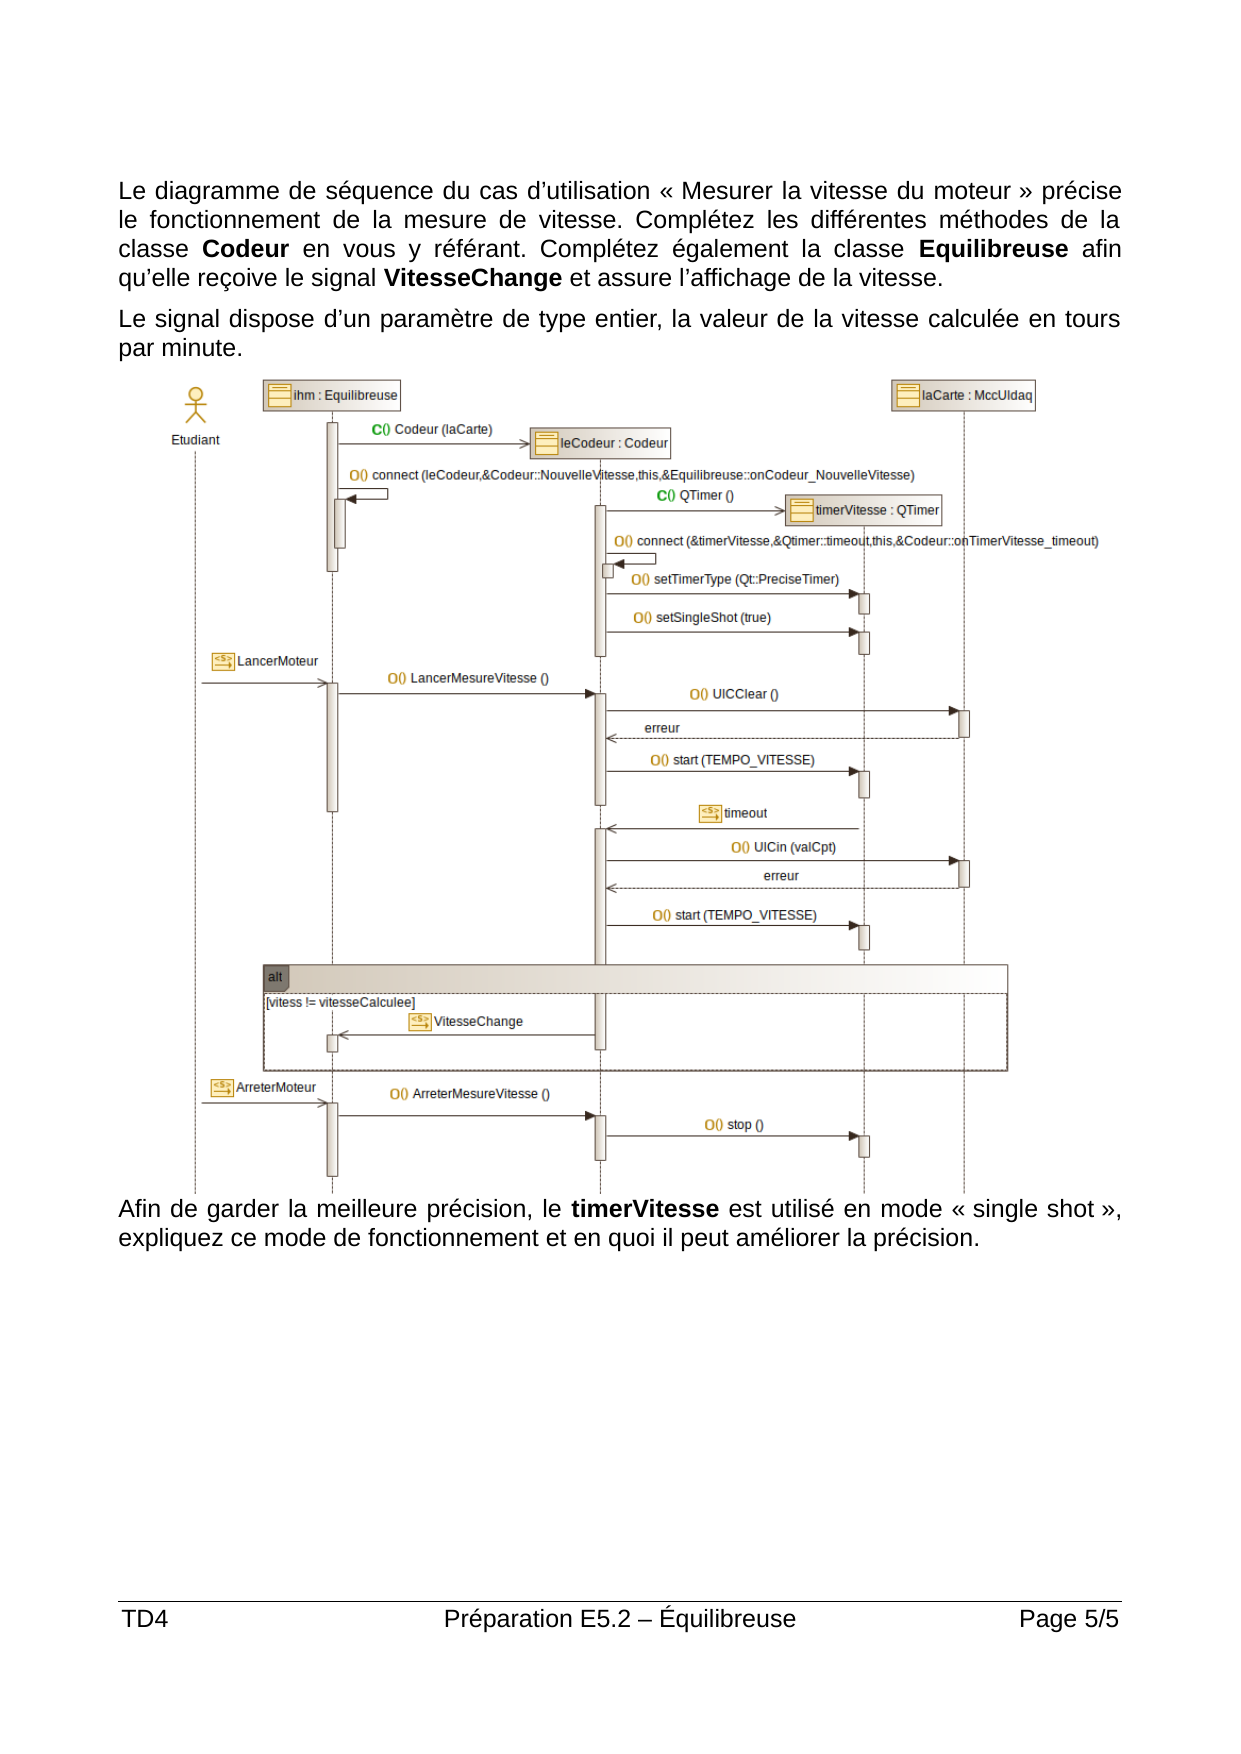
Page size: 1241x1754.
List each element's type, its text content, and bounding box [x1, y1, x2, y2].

text Afin de garder la meilleure précision, le timerVitesse est utilisé en mode « single shot », expliquez ce mode de fonctionnement et en quoi il peut améliorer la précision. [118, 374, 1122, 1251]
text Le diagramme de séquence du cas d’utilisation « Mesurer la vitesse du moteur » précise le fonctionnement de la mesure de vitesse. Complétez les différentes méthodes de la classe Codeur en vous y référant. Complétez également la classe Equilibreuse afin qu’elle reçoive le signal VitesseChange et assure l’affichage de la vitesse. [118, 176, 1122, 291]
text Le signal dispose d’un paramètre de type entier, la valeur de la vitesse calculée en tours par minute. [118, 304, 1122, 361]
picture [115, 369, 1120, 1194]
